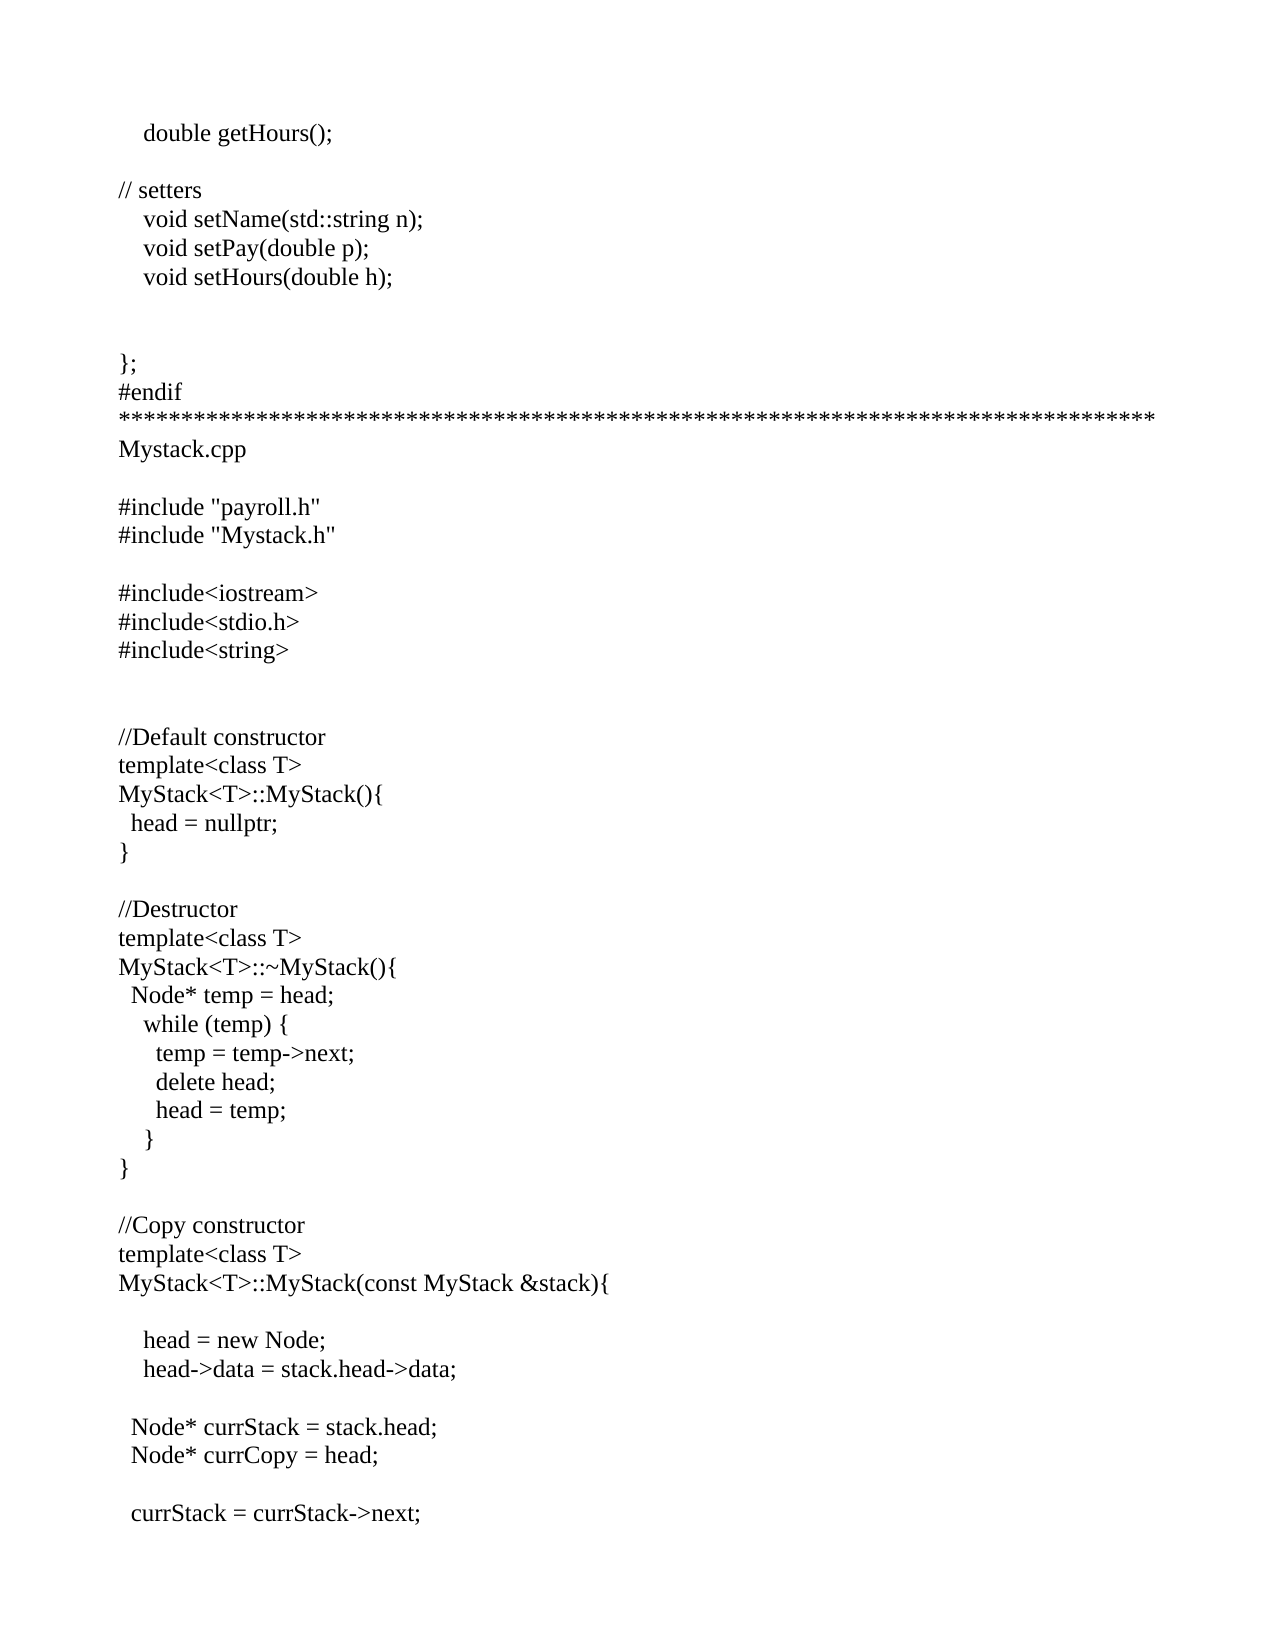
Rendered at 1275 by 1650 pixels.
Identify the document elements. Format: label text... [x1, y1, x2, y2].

text void setName(std::string n); [118, 204, 1157, 233]
text #include "Mystack.h" [118, 521, 1157, 549]
text head->data = stack.head->data; [118, 1354, 1157, 1383]
text //Default constructor [118, 722, 1157, 751]
text #include<iostream> [118, 578, 1157, 607]
text temp = temp->next; [118, 1038, 1157, 1067]
text // setters [118, 176, 1157, 204]
text #endif [118, 377, 1157, 406]
text Node* currCopy = head; [118, 1441, 1157, 1469]
text Node* temp = head; [118, 981, 1157, 1009]
text MyStack<T>::MyStack(const MyStack &stack){ [118, 1268, 1157, 1297]
text MyStack<T>::MyStack(){ [118, 779, 1157, 808]
text } [118, 837, 1157, 866]
text }; [118, 348, 1157, 377]
text //Destructor [118, 894, 1157, 923]
text #include "payroll.h" [118, 492, 1157, 521]
text head = nullptr; [118, 808, 1157, 837]
text void setHours(double h); [118, 262, 1157, 291]
text Node* currStack = stack.head; [118, 1412, 1157, 1441]
text currStack = currStack->next; [118, 1498, 1157, 1527]
text template<class T> [118, 923, 1157, 952]
text } [118, 1153, 1157, 1182]
text delete head; [118, 1067, 1157, 1096]
text void setPay(double p); [118, 233, 1157, 262]
text ***********************************************************************************Mystack.cpp [118, 406, 1157, 463]
text #include<string> [118, 636, 1157, 664]
text head = temp; [118, 1096, 1157, 1124]
text while (temp) { [118, 1009, 1157, 1038]
text } [118, 1124, 1157, 1153]
text MyStack<T>::~MyStack(){ [118, 952, 1157, 981]
text //Copy constructor [118, 1211, 1157, 1239]
text template<class T> [118, 1239, 1157, 1268]
text template<class T> [118, 751, 1157, 779]
text head = new Node; [118, 1326, 1157, 1354]
text #include<stdio.h> [118, 607, 1157, 636]
text double getHours(); [118, 118, 1157, 147]
